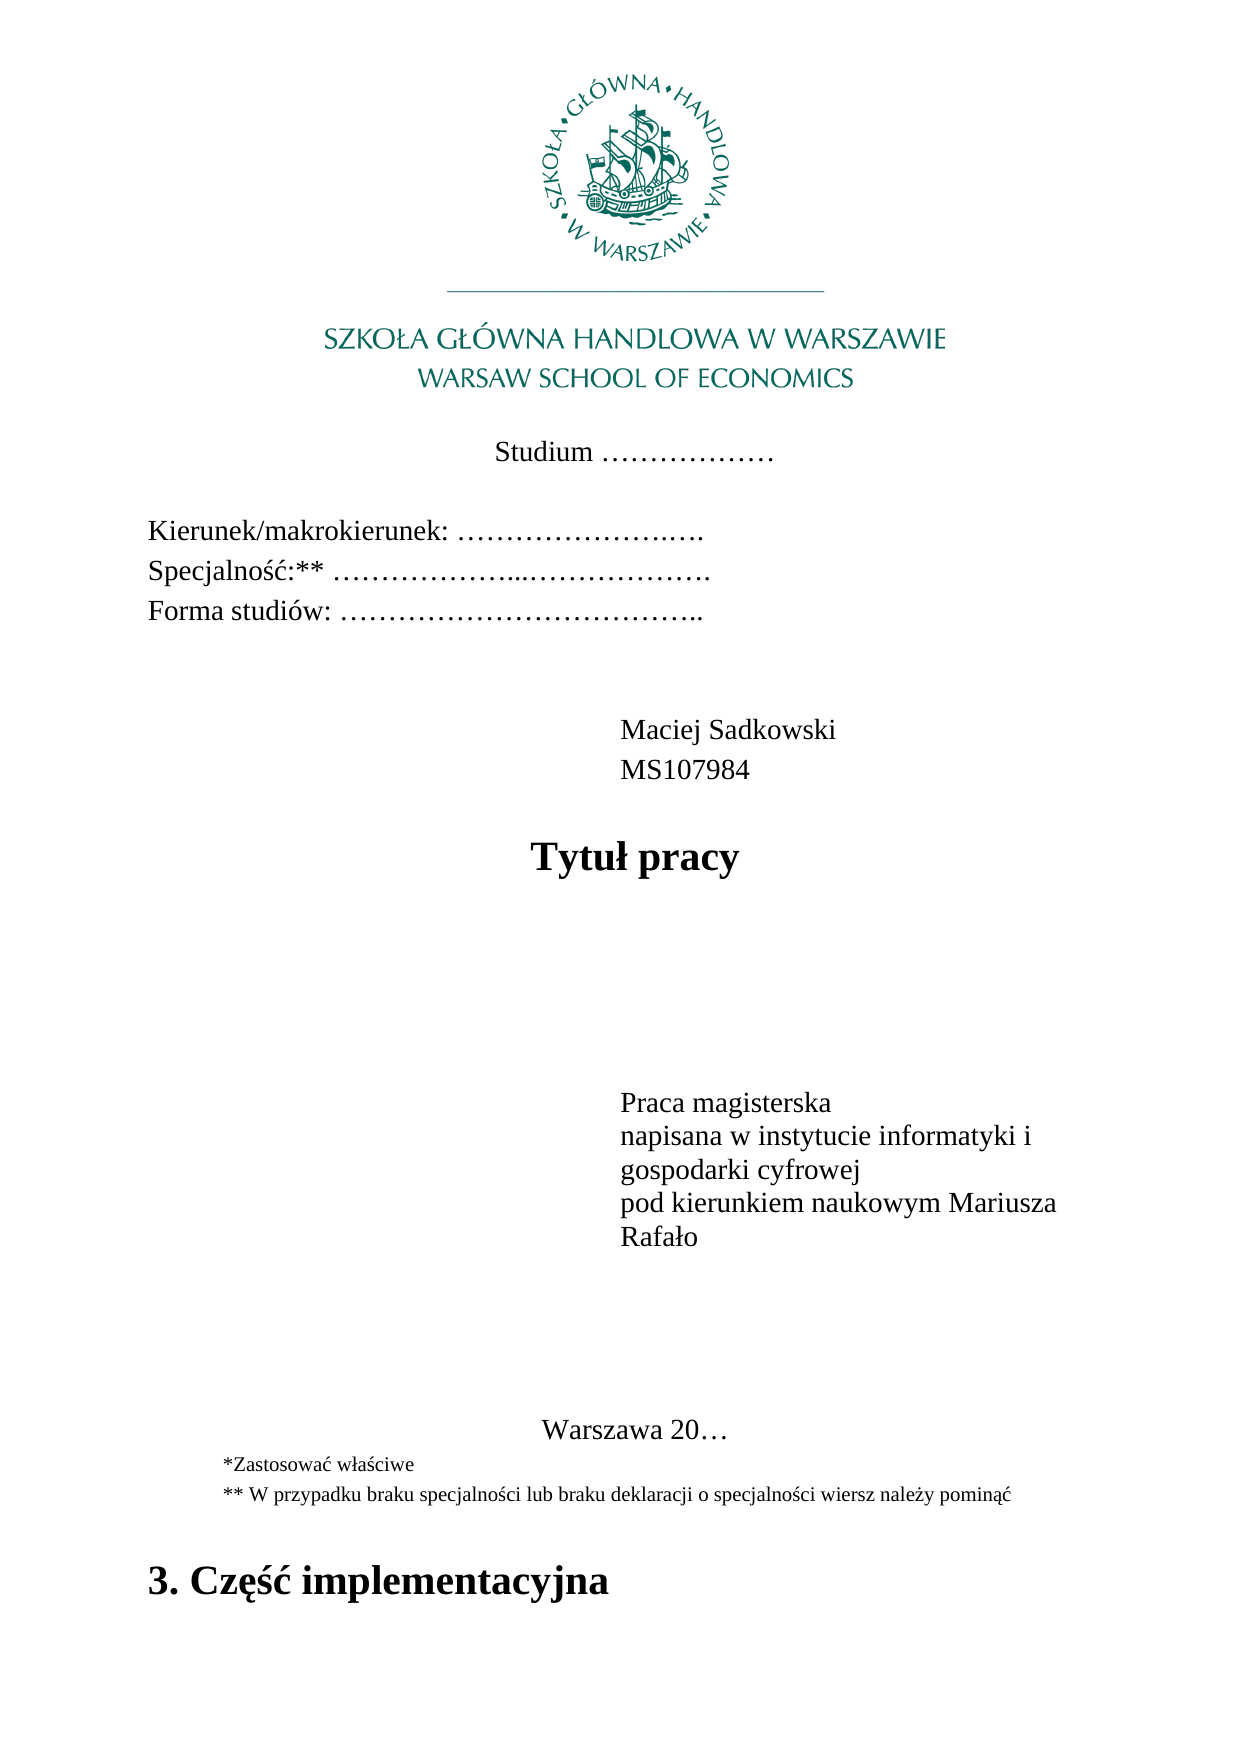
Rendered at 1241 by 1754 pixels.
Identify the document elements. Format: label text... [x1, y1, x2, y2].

text Tytuł pracy [148, 832, 1122, 880]
text MS107984 [591, 752, 1122, 786]
text 3. Część implementacyjna [148, 1555, 1122, 1603]
text ** W przypadku braku specjalności lub braku deklaracji o specjalności wiersz należy pominąć [223, 1482, 1122, 1506]
text pod kierunkiem naukowym Mariusza Rafało [620, 1186, 1122, 1253]
text Warszawa 20… [148, 1412, 1122, 1445]
text napisana w instytucie informatyki i gospodarki cyfrowej [620, 1118, 1122, 1186]
text Praca magisterska [620, 1085, 1122, 1118]
picture [324, 73, 945, 388]
text Specjalność:** ………………...………………. [148, 553, 1122, 587]
text Kierunek/makrokierunek: ………………….…. [148, 513, 1122, 547]
text Maciej Sadkowski [591, 712, 1122, 746]
text Studium ……………… [148, 434, 1122, 467]
text *Zastosować właściwe [223, 1452, 1122, 1476]
text Forma studiów: ……………………………….. [148, 593, 1122, 627]
